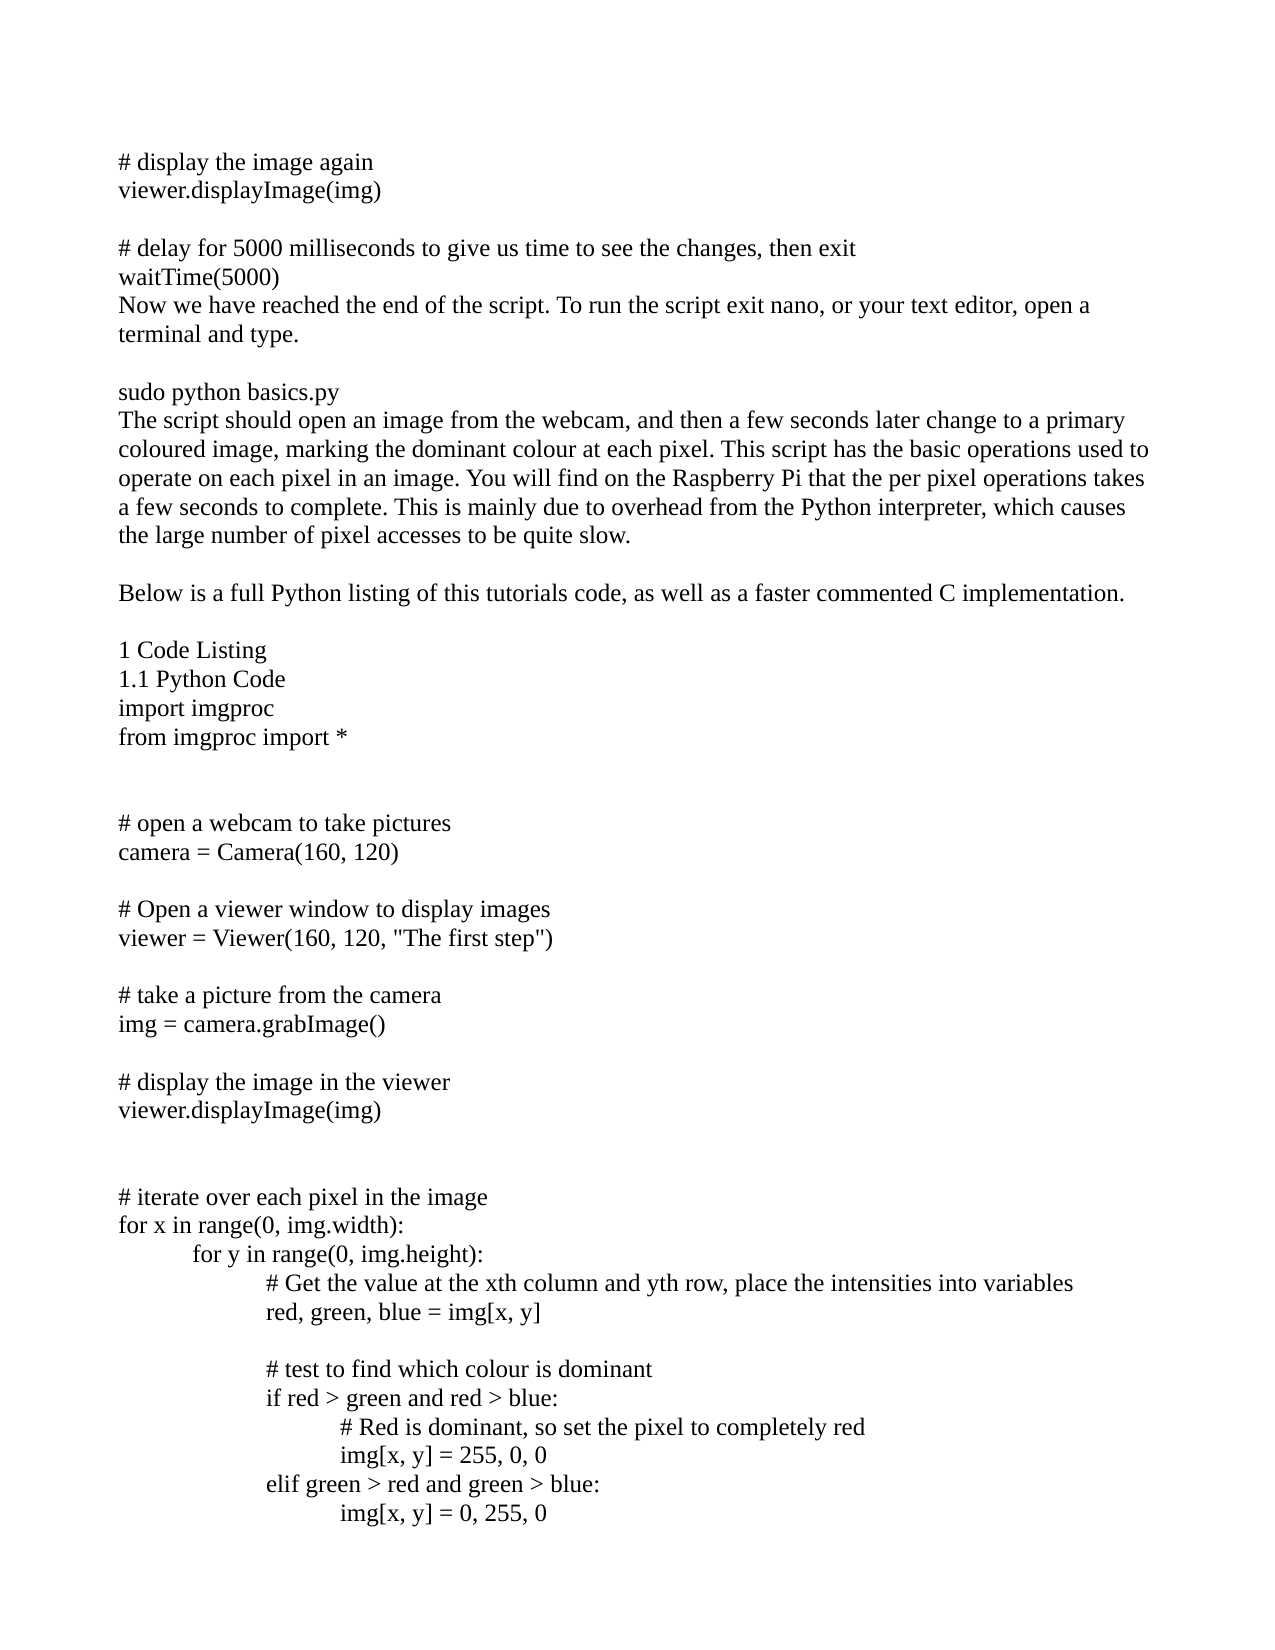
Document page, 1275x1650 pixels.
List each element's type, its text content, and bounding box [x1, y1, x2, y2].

text # test to find which colour is dominant [118, 1354, 1157, 1383]
text # display the image again [118, 147, 1157, 176]
text import imgproc [118, 693, 1157, 722]
text 1 Code Listing [118, 636, 1157, 664]
text # delay for 5000 milliseconds to give us time to see the changes, then exit [118, 233, 1157, 262]
text # Red is dominant, so set the pixel to completely red [118, 1412, 1157, 1441]
text # Get the value at the xth column and yth row, place the intensities into variables [118, 1268, 1157, 1297]
text from imgproc import * [118, 722, 1157, 751]
text The script should open an image from the webcam, and then a few seconds later change to a primary coloured image, marking the dominant colour at each pixel. This script has the basic operations used to operate on each pixel in an image. You will find on the Raspberry Pi that the per pixel operations takes a few seconds to complete. This is mainly due to overhead from the Python interpreter, which causes the large number of pixel accesses to be quite slow. [118, 406, 1157, 549]
text Below is a full Python listing of this tutorials code, as well as a faster commented C implementation. [118, 578, 1157, 607]
text if red > green and red > blue: [118, 1383, 1157, 1412]
text Now we have reached the end of the script. To run the script exit nano, or your text editor, open a terminal and type. [118, 291, 1157, 348]
text img[x, y] = 255, 0, 0 [118, 1441, 1157, 1469]
text for y in range(0, img.height): [118, 1239, 1157, 1268]
text # Open a viewer window to display images [118, 894, 1157, 923]
text viewer.displayImage(img) [118, 1096, 1157, 1124]
text # open a webcam to take pictures [118, 808, 1157, 837]
text waitTime(5000) [118, 262, 1157, 291]
text for x in range(0, img.width): [118, 1211, 1157, 1239]
text # take a picture from the camera [118, 981, 1157, 1009]
text img[x, y] = 0, 255, 0 [118, 1498, 1157, 1527]
text camera = Camera(160, 120) [118, 837, 1157, 866]
text 1.1 Python Code [118, 664, 1157, 693]
text img = camera.grabImage() [118, 1009, 1157, 1038]
text # display the image in the viewer [118, 1067, 1157, 1096]
text viewer.displayImage(img) [118, 176, 1157, 204]
text sudo python basics.py [118, 377, 1157, 406]
text elif green > red and green > blue: [118, 1469, 1157, 1498]
text red, green, blue = img[x, y] [118, 1297, 1157, 1326]
text viewer = Viewer(160, 120, "The first step") [118, 923, 1157, 952]
text # iterate over each pixel in the image [118, 1182, 1157, 1211]
